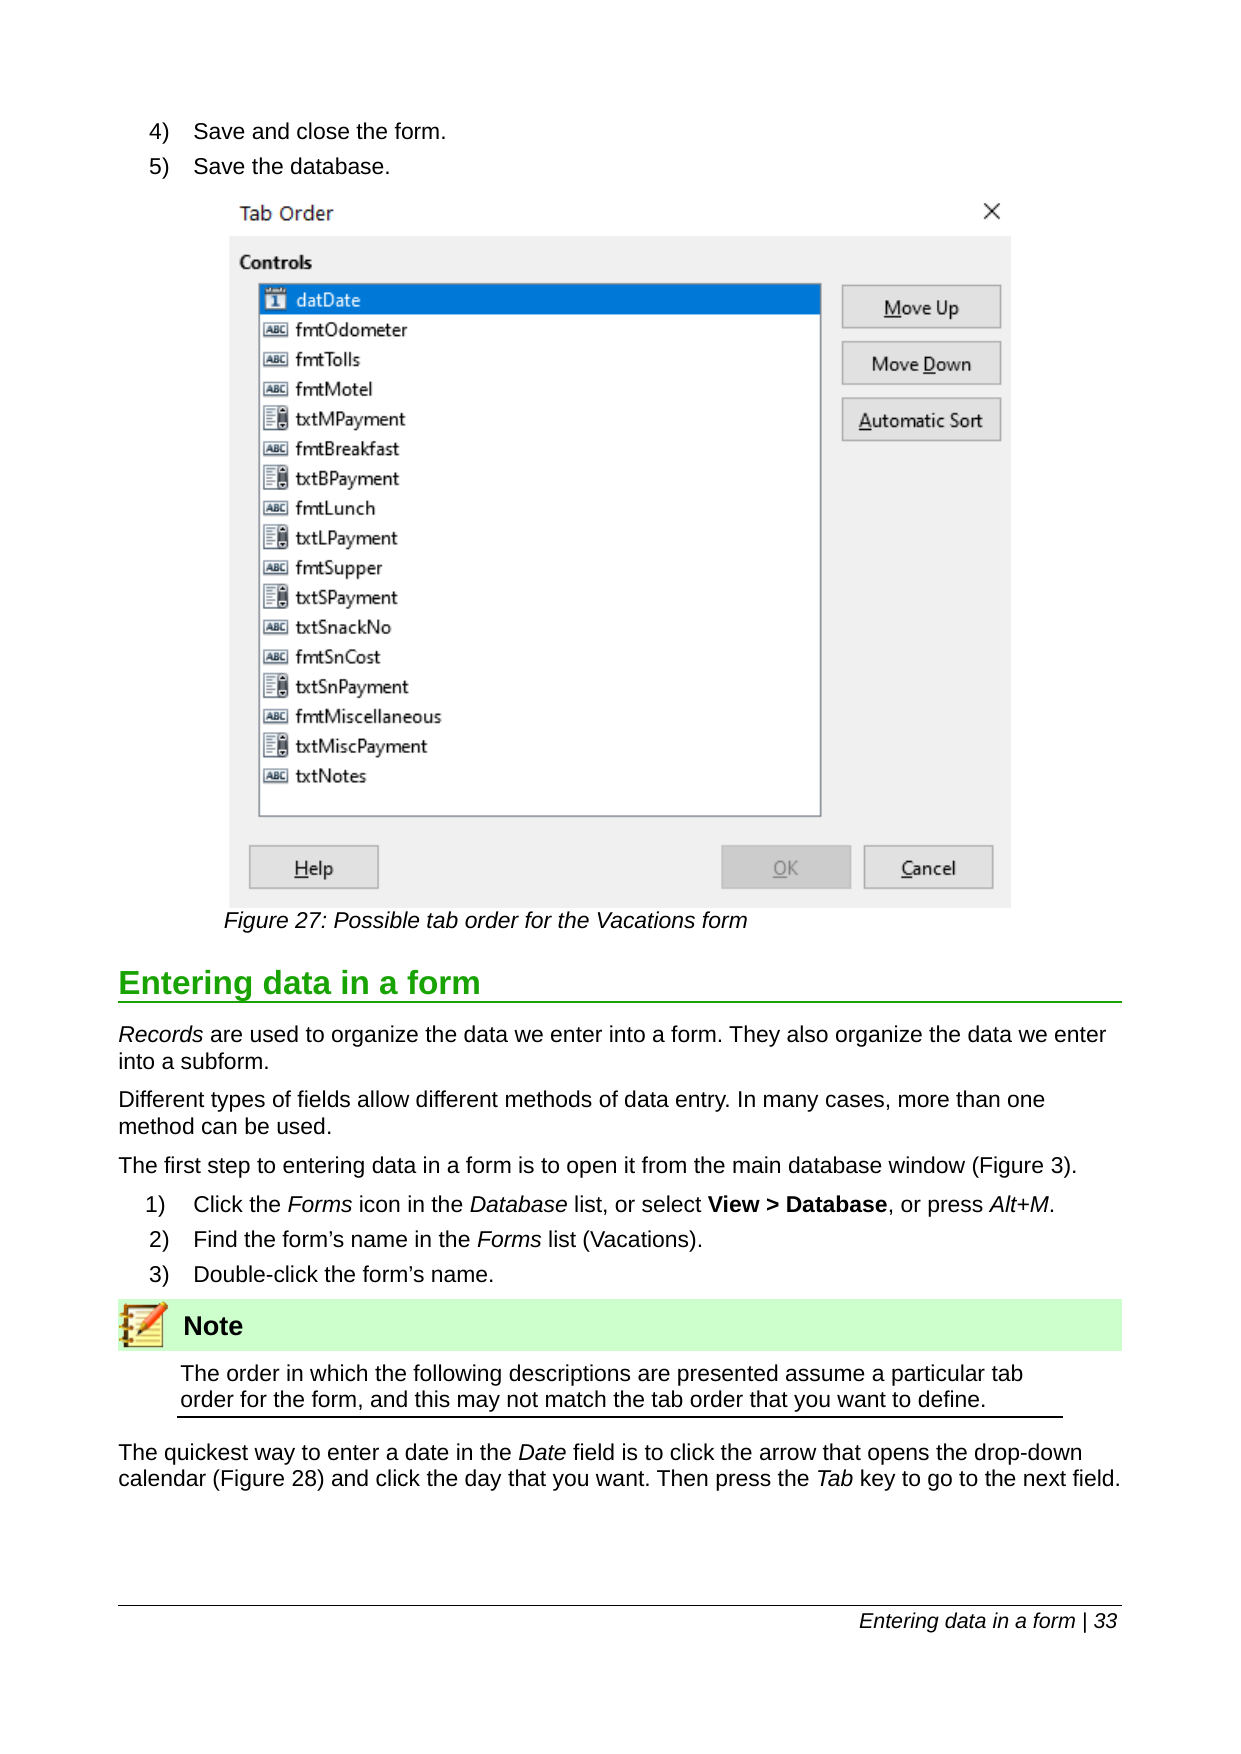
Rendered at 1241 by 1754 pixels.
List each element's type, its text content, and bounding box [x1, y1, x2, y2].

text Records are used to organize the data we enter into a form. They also organize the data we enter into a subform. [118, 1021, 1122, 1074]
list Save the database. [169, 153, 1122, 180]
subtitle Note [118, 1299, 1122, 1351]
text The first step to entering data in a form is to open it from the main database window (Figure 3). [118, 1152, 1122, 1178]
list Save and close the form. [169, 118, 1122, 144]
text The quickest way to enter a date in the Date field is to click the arrow that opens the drop-down calendar (Figure 28) and click the day that you want. Then press the Tab key to go to the next field. [118, 1439, 1122, 1492]
subtitle Entering data in a form [118, 963, 1122, 1001]
text Figure 27: Possible tab order for the Vacations form [224, 192, 1017, 933]
picture [229, 191, 1011, 908]
list Find the form’s name in the Forms list (Vacations). [169, 1226, 1122, 1252]
list Click the Forms icon in the Database list, or select View > Database, or press Alt+M. [165, 1191, 1122, 1217]
picture [119, 1300, 170, 1351]
text The order in which the following descriptions are presented assume a particular tab order for the form, and this may not match the tab order that you want to define. [177, 1357, 1063, 1416]
text Different types of fields allow different methods of data entry. In many cases, more than one method can be used. [118, 1086, 1122, 1139]
list Double-click the form’s name. [169, 1261, 1122, 1287]
